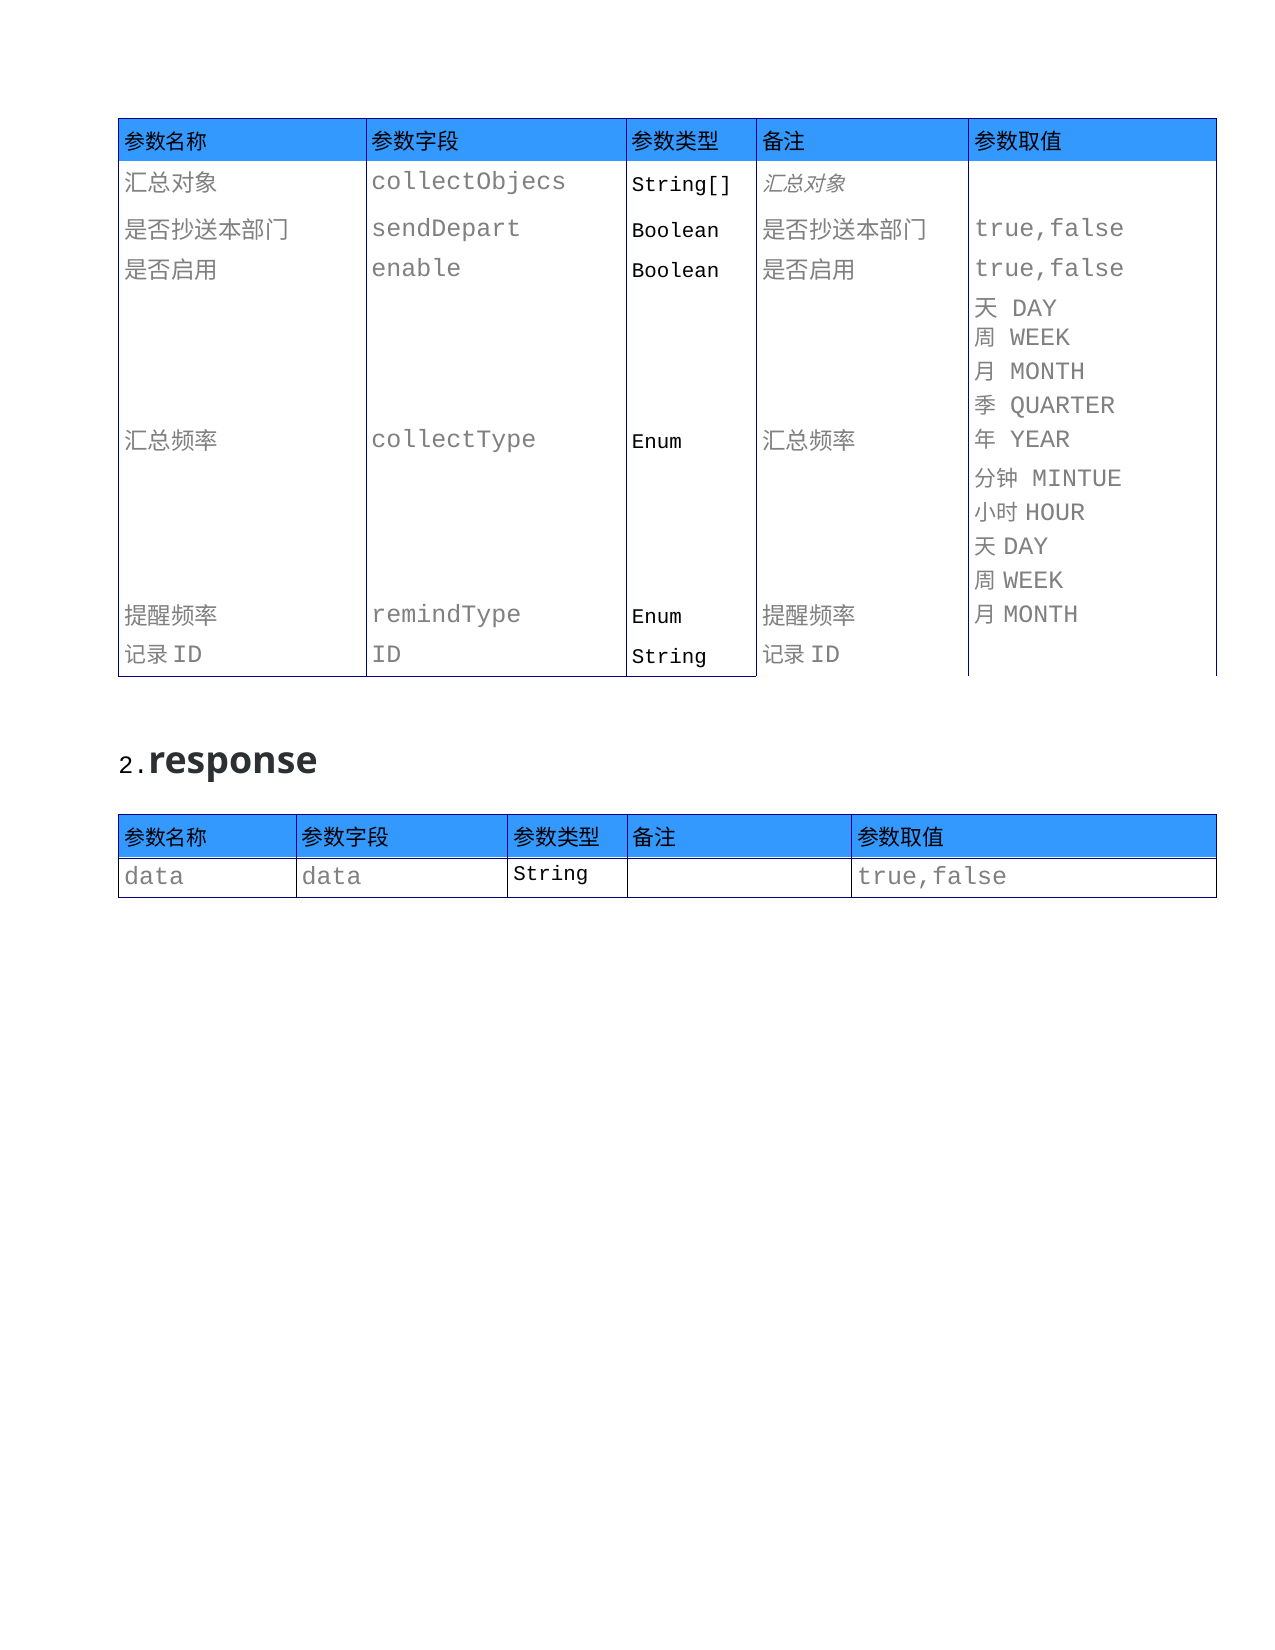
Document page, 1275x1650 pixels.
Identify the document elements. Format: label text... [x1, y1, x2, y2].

table_cell sendDepart [367, 203, 626, 249]
table_header 参数名称 [119, 815, 296, 857]
table_header 参数类型 [508, 815, 627, 857]
table_cell true,false [969, 250, 1216, 289]
table_cell 汇总频率 [757, 289, 968, 460]
table_cell [628, 859, 851, 897]
table_cell 是否启用 [757, 250, 968, 289]
table_cell Boolean [627, 203, 756, 249]
table_cell collectObjecs [367, 161, 626, 203]
table_cell 记录ID [757, 636, 968, 676]
table_cell 是否抄送本部门 [119, 203, 366, 249]
table_cell 汇总频率 [119, 289, 366, 460]
table_cell collectType [367, 289, 626, 460]
table_cell [969, 636, 1216, 676]
table_cell [969, 161, 1216, 203]
table_cell enable [367, 250, 626, 289]
table_cell String [627, 636, 756, 676]
table_cell true,false [852, 859, 1216, 897]
table_header 参数名称 [119, 119, 366, 161]
table_cell remindType [367, 460, 626, 636]
table_cell ID [367, 636, 626, 676]
table_header 备注 [757, 119, 968, 161]
table_cell 提醒频率 [757, 460, 968, 636]
table_cell 天 DAY 周 WEEK 月 MONTH 季 QUARTER 年 YEAR [969, 289, 1216, 460]
table_cell Enum [627, 460, 756, 636]
table_cell data [297, 859, 507, 897]
table_cell String [508, 859, 627, 897]
table_header 参数类型 [627, 119, 756, 161]
table_cell 分钟 MINTUE 小时 HOUR 天 DAY 周 WEEK 月 MONTH [969, 460, 1216, 636]
table_cell data [119, 859, 296, 897]
table_header 参数字段 [297, 815, 507, 857]
table_cell true,false [969, 203, 1216, 249]
table_header 参数字段 [367, 119, 626, 161]
table_cell 是否抄送本部门 [757, 203, 968, 249]
table_cell 记录ID [119, 636, 366, 676]
table_header 备注 [628, 815, 851, 857]
table_header 参数取值 [852, 815, 1216, 857]
table_cell 提醒频率 [119, 460, 366, 636]
table_cell Enum [627, 289, 756, 460]
table_cell 是否启用 [119, 250, 366, 289]
table_cell 汇总对象 [119, 161, 366, 203]
text 2.response [118, 734, 1157, 785]
table_cell 汇总对象 [757, 161, 968, 203]
table_cell Boolean [627, 250, 756, 289]
table_cell String[] [627, 161, 756, 203]
table_header 参数取值 [969, 119, 1216, 161]
